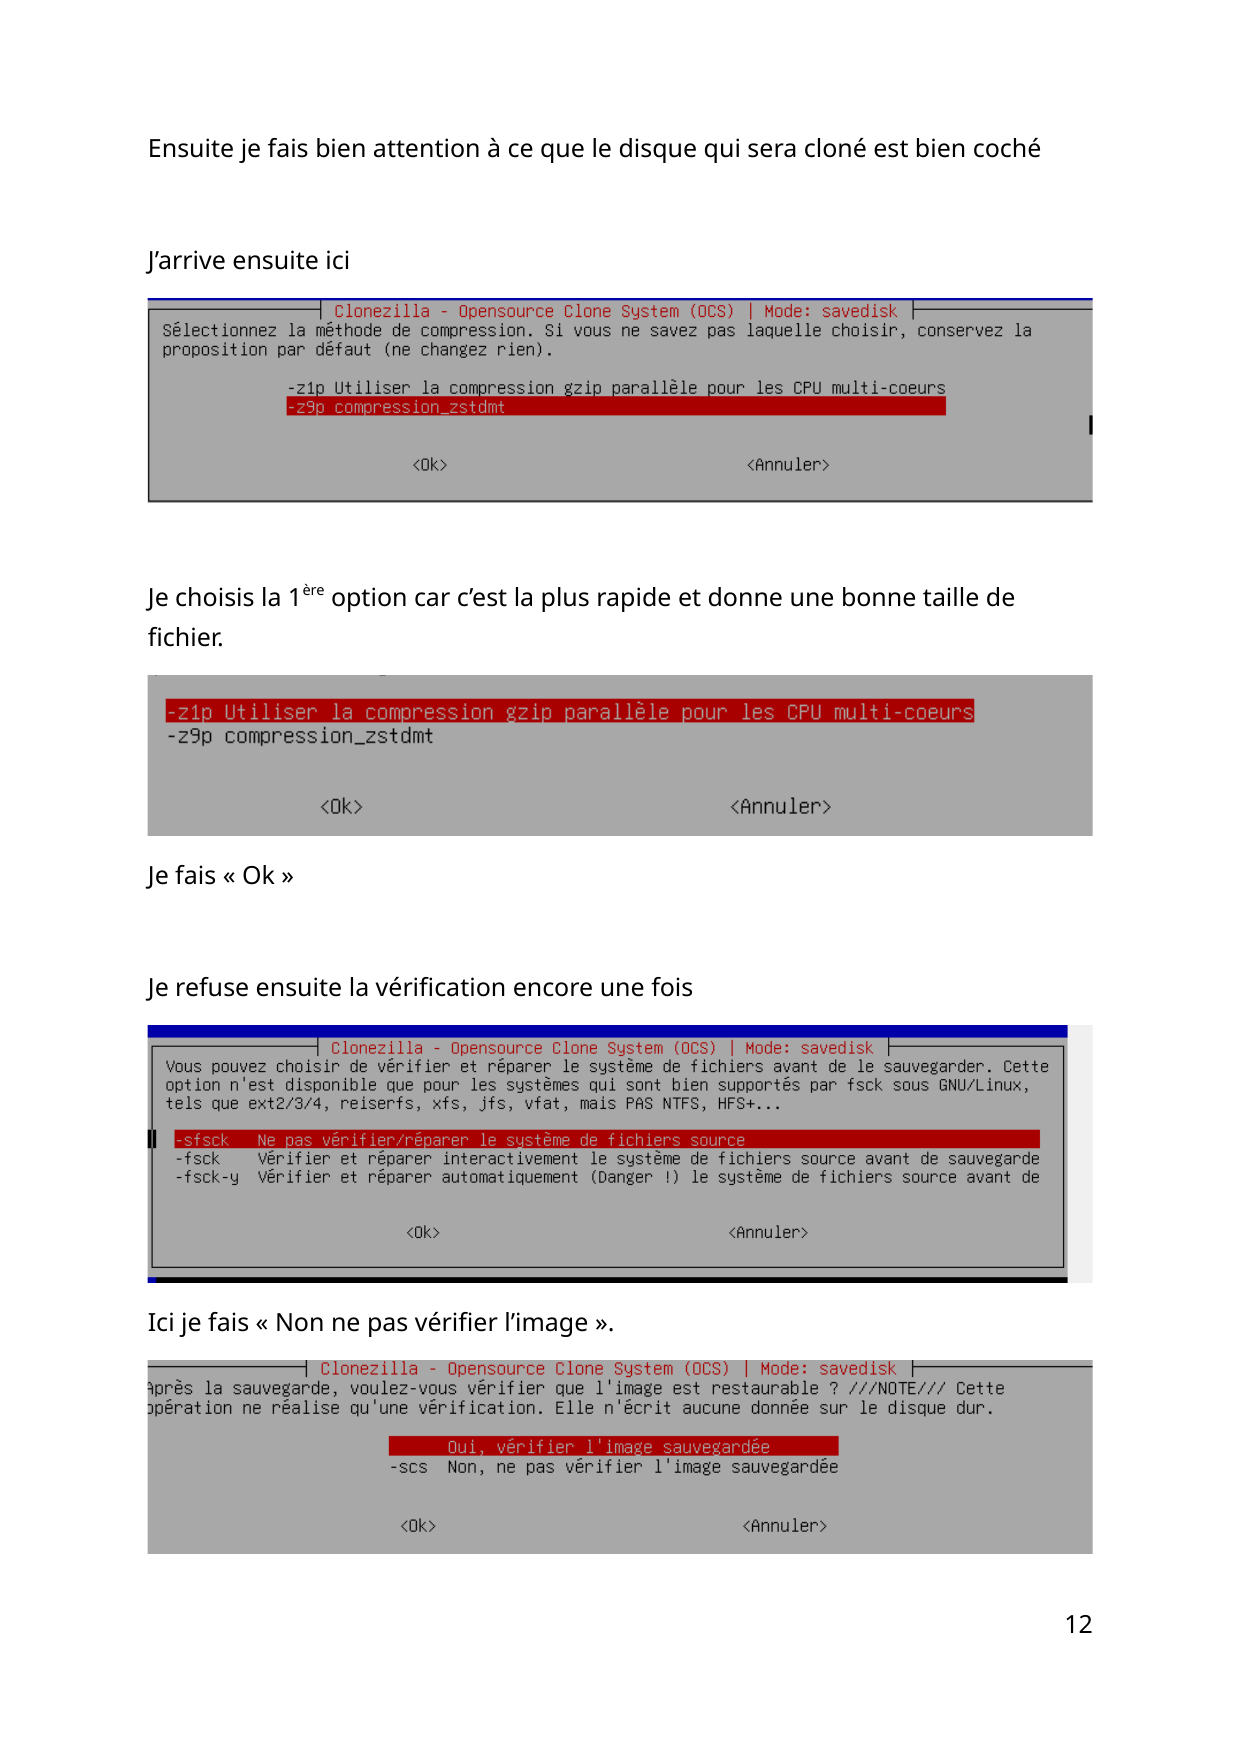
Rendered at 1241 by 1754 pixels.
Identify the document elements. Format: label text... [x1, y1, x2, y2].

text Ensuite je fais bien attention à ce que le disque qui sera cloné est bien coché [148, 131, 1093, 165]
text Je choisis la 1ère option car c’est la plus rapide et donne une bonne taille de fichier. [148, 580, 1093, 653]
text Ici je fais « Non ne pas vérifier l’image ». [148, 1304, 1093, 1338]
text Je refuse ensuite la vérification encore une fois [148, 969, 1093, 1003]
text Je fais « Ok » [148, 858, 1093, 892]
text J’arrive ensuite ici [148, 242, 1093, 277]
